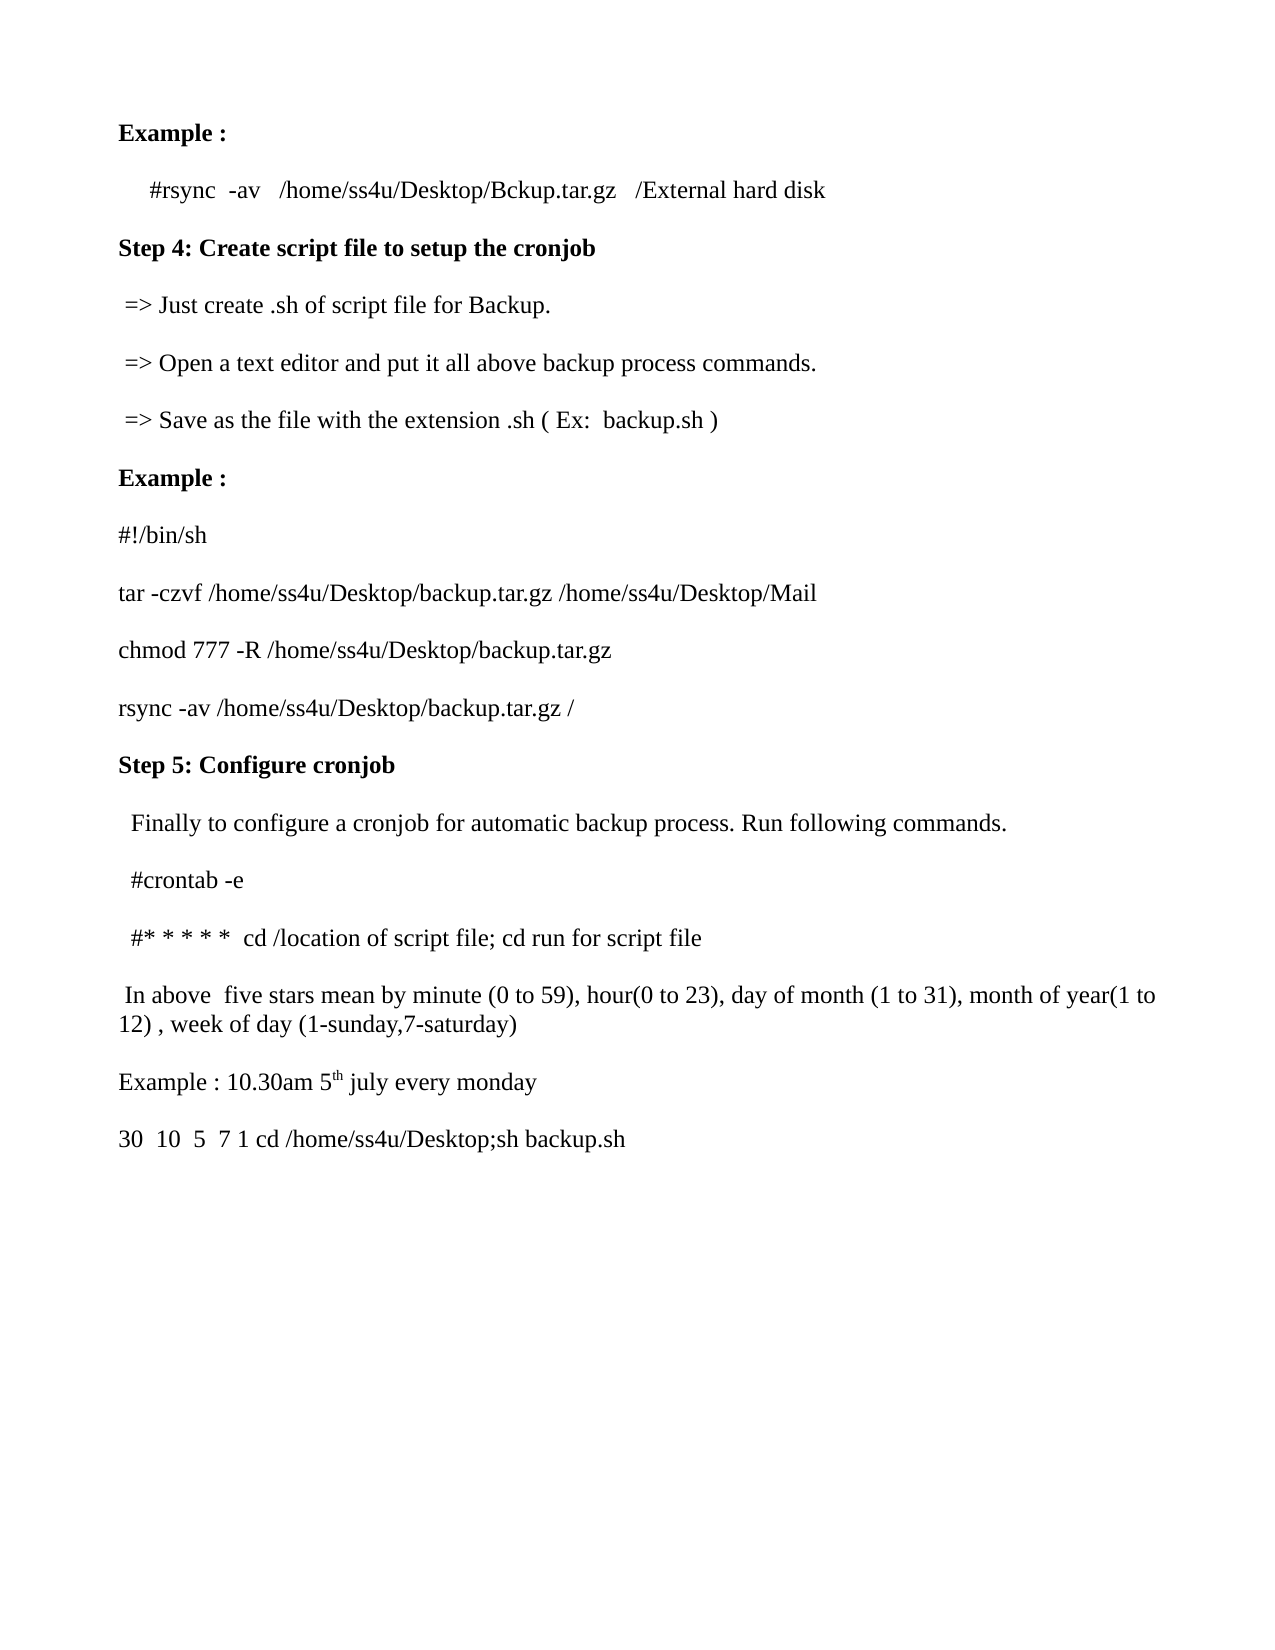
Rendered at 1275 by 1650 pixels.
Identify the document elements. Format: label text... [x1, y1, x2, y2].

text #crontab -e [118, 866, 1157, 894]
text Finally to configure a cronjob for automatic backup process. Run following commands. [118, 808, 1157, 837]
text #* * * * * cd /location of script file; cd run for script file [118, 923, 1157, 952]
text #!/bin/sh [118, 521, 1157, 549]
text Example : [118, 463, 1157, 492]
text In above five stars mean by minute (0 to 59), hour(0 to 23), day of month (1 to 31), month of year(1 to 12) , week of day (1-sunday,7-saturday) [118, 981, 1157, 1038]
text Example : [118, 118, 1157, 147]
text chmod 777 -R /home/ss4u/Desktop/backup.tar.gz [118, 636, 1157, 664]
text => Just create .sh of script file for Backup. [118, 291, 1157, 319]
text 30 10 5 7 1 cd /home/ss4u/Desktop;sh backup.sh [118, 1124, 1157, 1153]
text Example : 10.30am 5th july every monday [118, 1067, 1157, 1096]
text => Save as the file with the extension .sh ( Ex: backup.sh ) [118, 406, 1157, 434]
text => Open a text editor and put it all above backup process commands. [118, 348, 1157, 377]
text rsync -av /home/ss4u/Desktop/backup.tar.gz / [118, 693, 1157, 722]
text Step 4: Create script file to setup the cronjob [118, 233, 1157, 262]
text #rsync -av /home/ss4u/Desktop/Bckup.tar.gz /External hard disk [118, 176, 1157, 204]
text tar -czvf /home/ss4u/Desktop/backup.tar.gz /home/ss4u/Desktop/Mail [118, 578, 1157, 607]
text Step 5: Configure cronjob [118, 751, 1157, 779]
